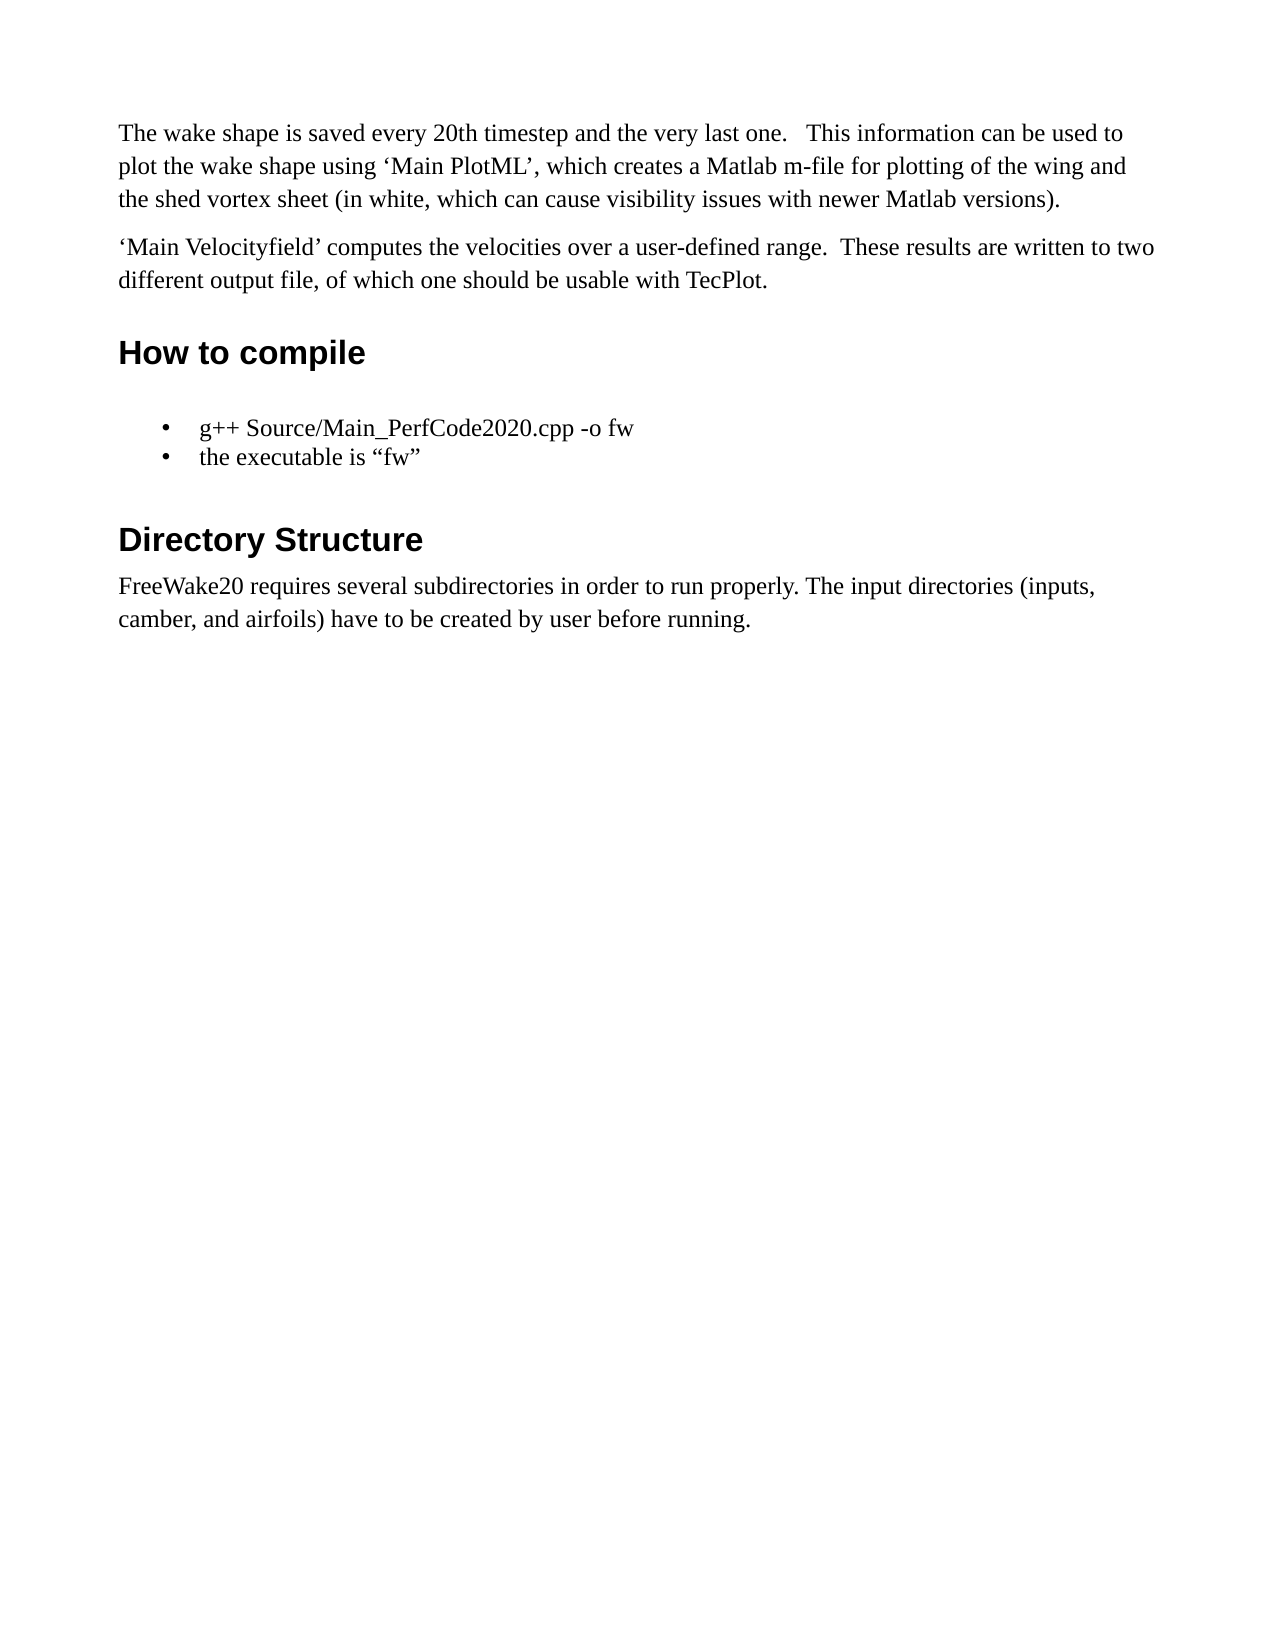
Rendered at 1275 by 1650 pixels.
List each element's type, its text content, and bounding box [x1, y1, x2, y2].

text ‘Main Velocityfield’ computes the velocities over a user-defined range. These results are written to two different output file, of which one should be usable with TecPlot. [118, 232, 1157, 293]
text FreeWake20 requires several subdirectories in order to run properly. The input directories (inputs, camber, and airfoils) have to be created by user before running. [118, 571, 1157, 633]
text The wake shape is saved every 20th timestep and the very last one. This information can be used to plot the wake shape using ‘Main PlotML’, which creates a Matlab m-file for plotting of the wing and the shed vortex sheet (in white, which can cause visibility issues with newer Matlab versions). [118, 118, 1157, 213]
list g++ Source/Main_PerfCode2020.cpp -o fw [162, 413, 1157, 442]
subtitle How to compile [118, 333, 1157, 372]
subtitle Directory Structure [118, 520, 1157, 559]
list the executable is “fw” [162, 442, 1157, 471]
